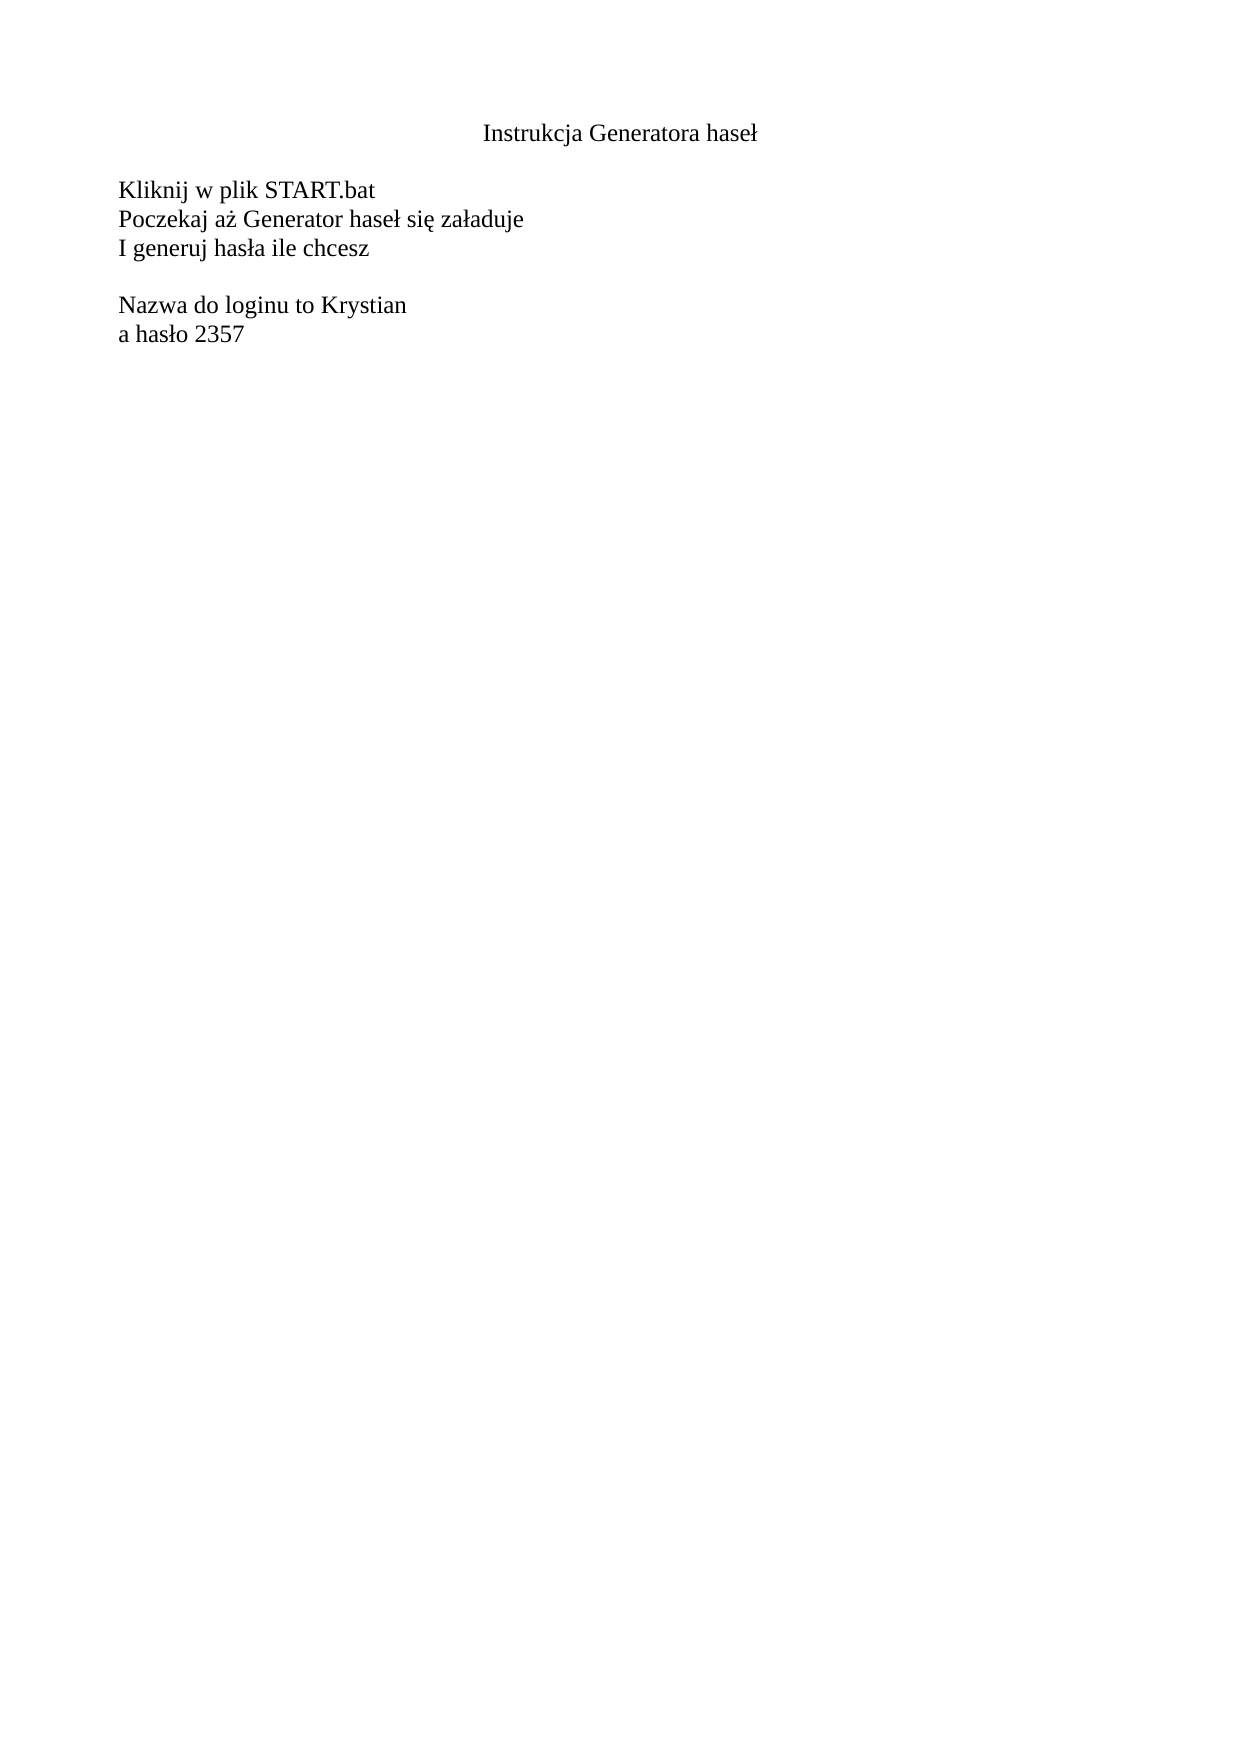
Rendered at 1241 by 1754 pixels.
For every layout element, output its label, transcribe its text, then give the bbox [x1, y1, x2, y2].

text Nazwa do loginu to Krystian [118, 291, 1122, 319]
text a hasło 2357 [118, 319, 1122, 348]
text Instrukcja Generatora haseł [118, 118, 1122, 147]
text Poczekaj aż Generator haseł się załaduje [118, 204, 1122, 233]
text I generuj hasła ile chcesz [118, 233, 1122, 262]
text Kliknij w plik START.bat [118, 176, 1122, 204]
